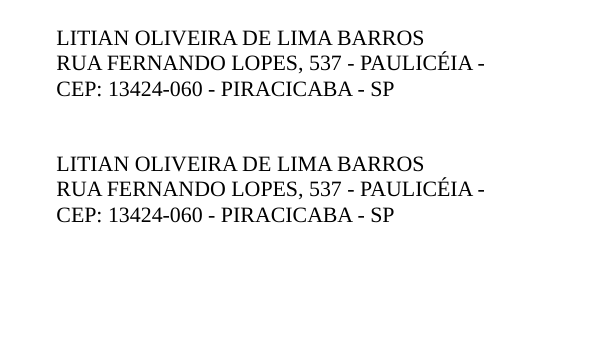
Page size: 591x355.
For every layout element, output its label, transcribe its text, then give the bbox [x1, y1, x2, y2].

text CEP: 13424-060 - PIRACICABA - SP [56, 202, 469, 227]
text LITIAN OLIVEIRA DE LIMA BARROS [56, 25, 528, 50]
text RUA FERNANDO LOPES, 537 - PAULICÉIA - [56, 50, 528, 76]
text RUA FERNANDO LOPES, 537 - PAULICÉIA - [56, 176, 528, 202]
text CEP: 13424-060 - PIRACICABA - SP [56, 76, 469, 101]
text LITIAN OLIVEIRA DE LIMA BARROS [56, 151, 487, 176]
